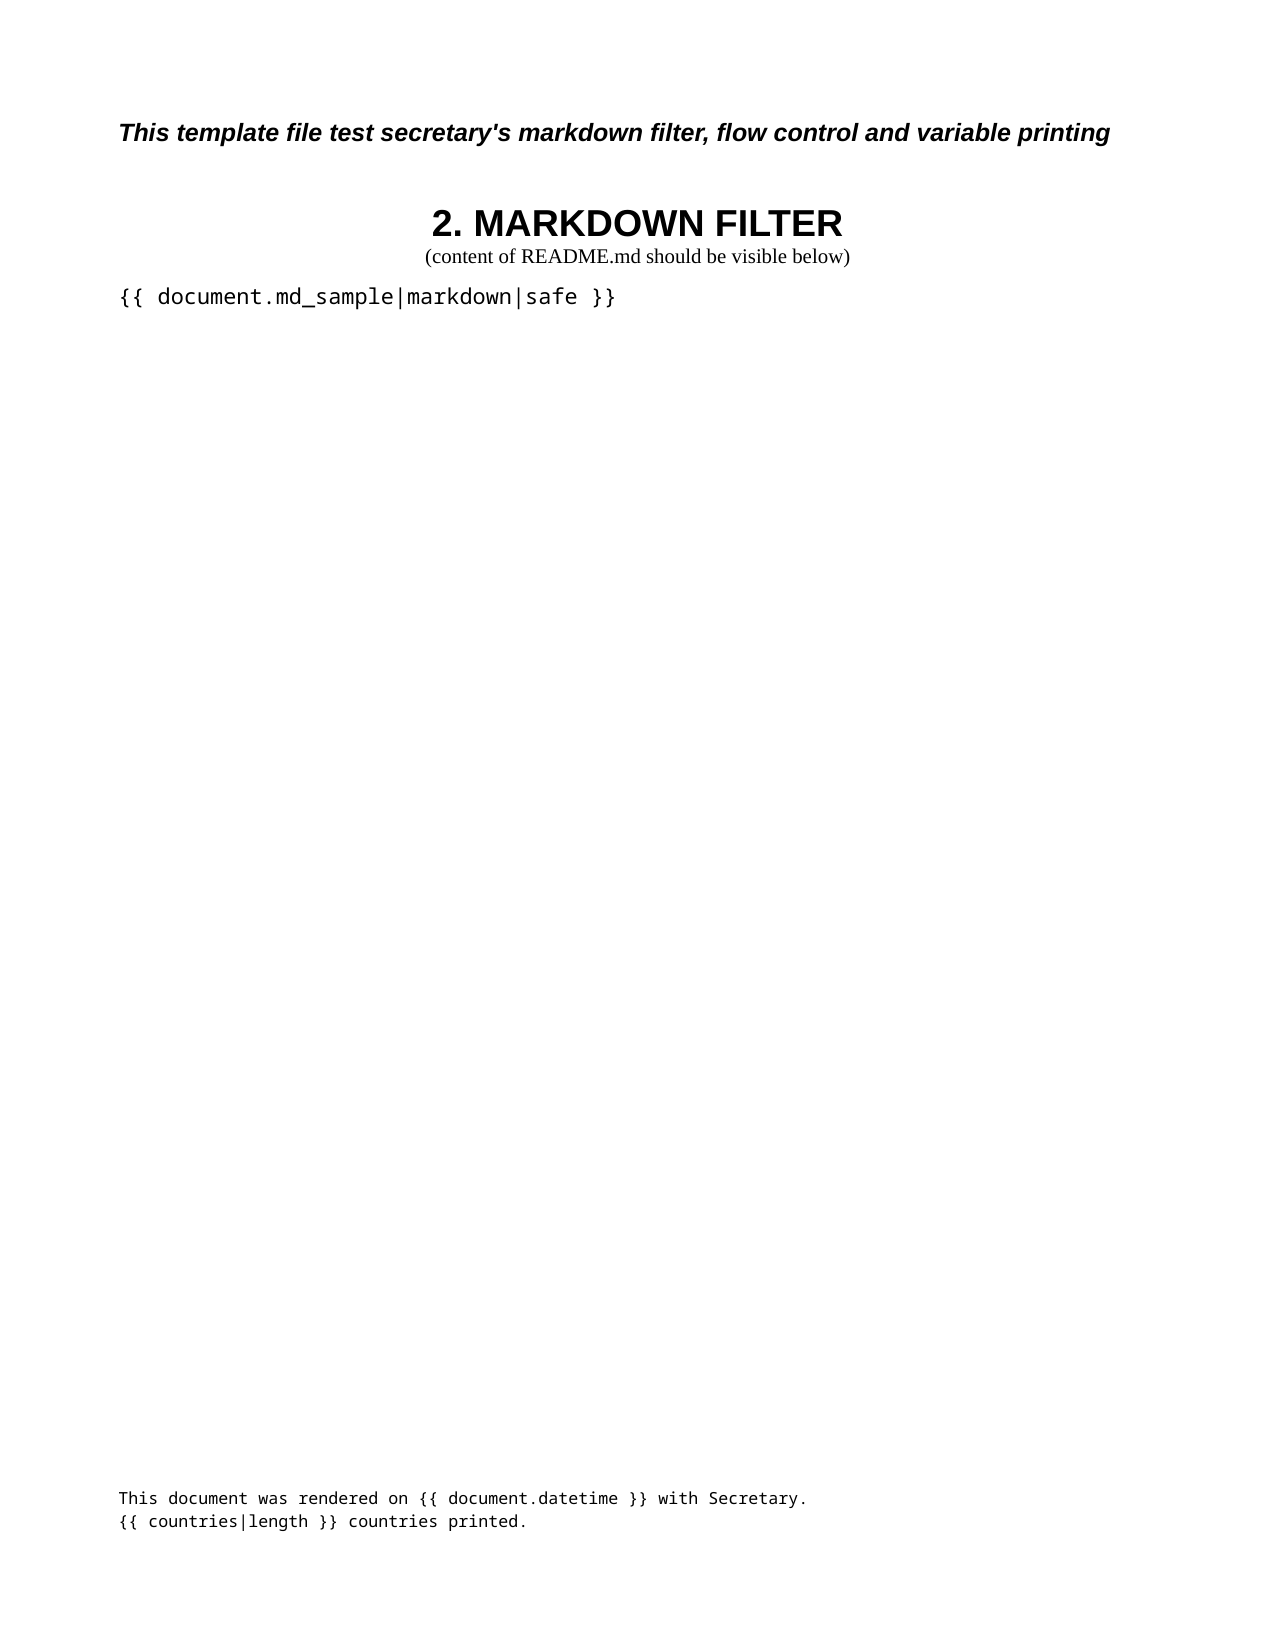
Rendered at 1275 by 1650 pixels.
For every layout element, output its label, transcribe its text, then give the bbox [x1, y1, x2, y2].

title 2. MARKDOWN FILTER [118, 201, 1157, 244]
text {{ document.md_sample|markdown|safe }} [118, 281, 1157, 311]
subtitle This template file test secretary's markdown filter, flow control and variable printing [118, 118, 1157, 147]
text (content of README.md should be visible below) [118, 244, 1157, 268]
